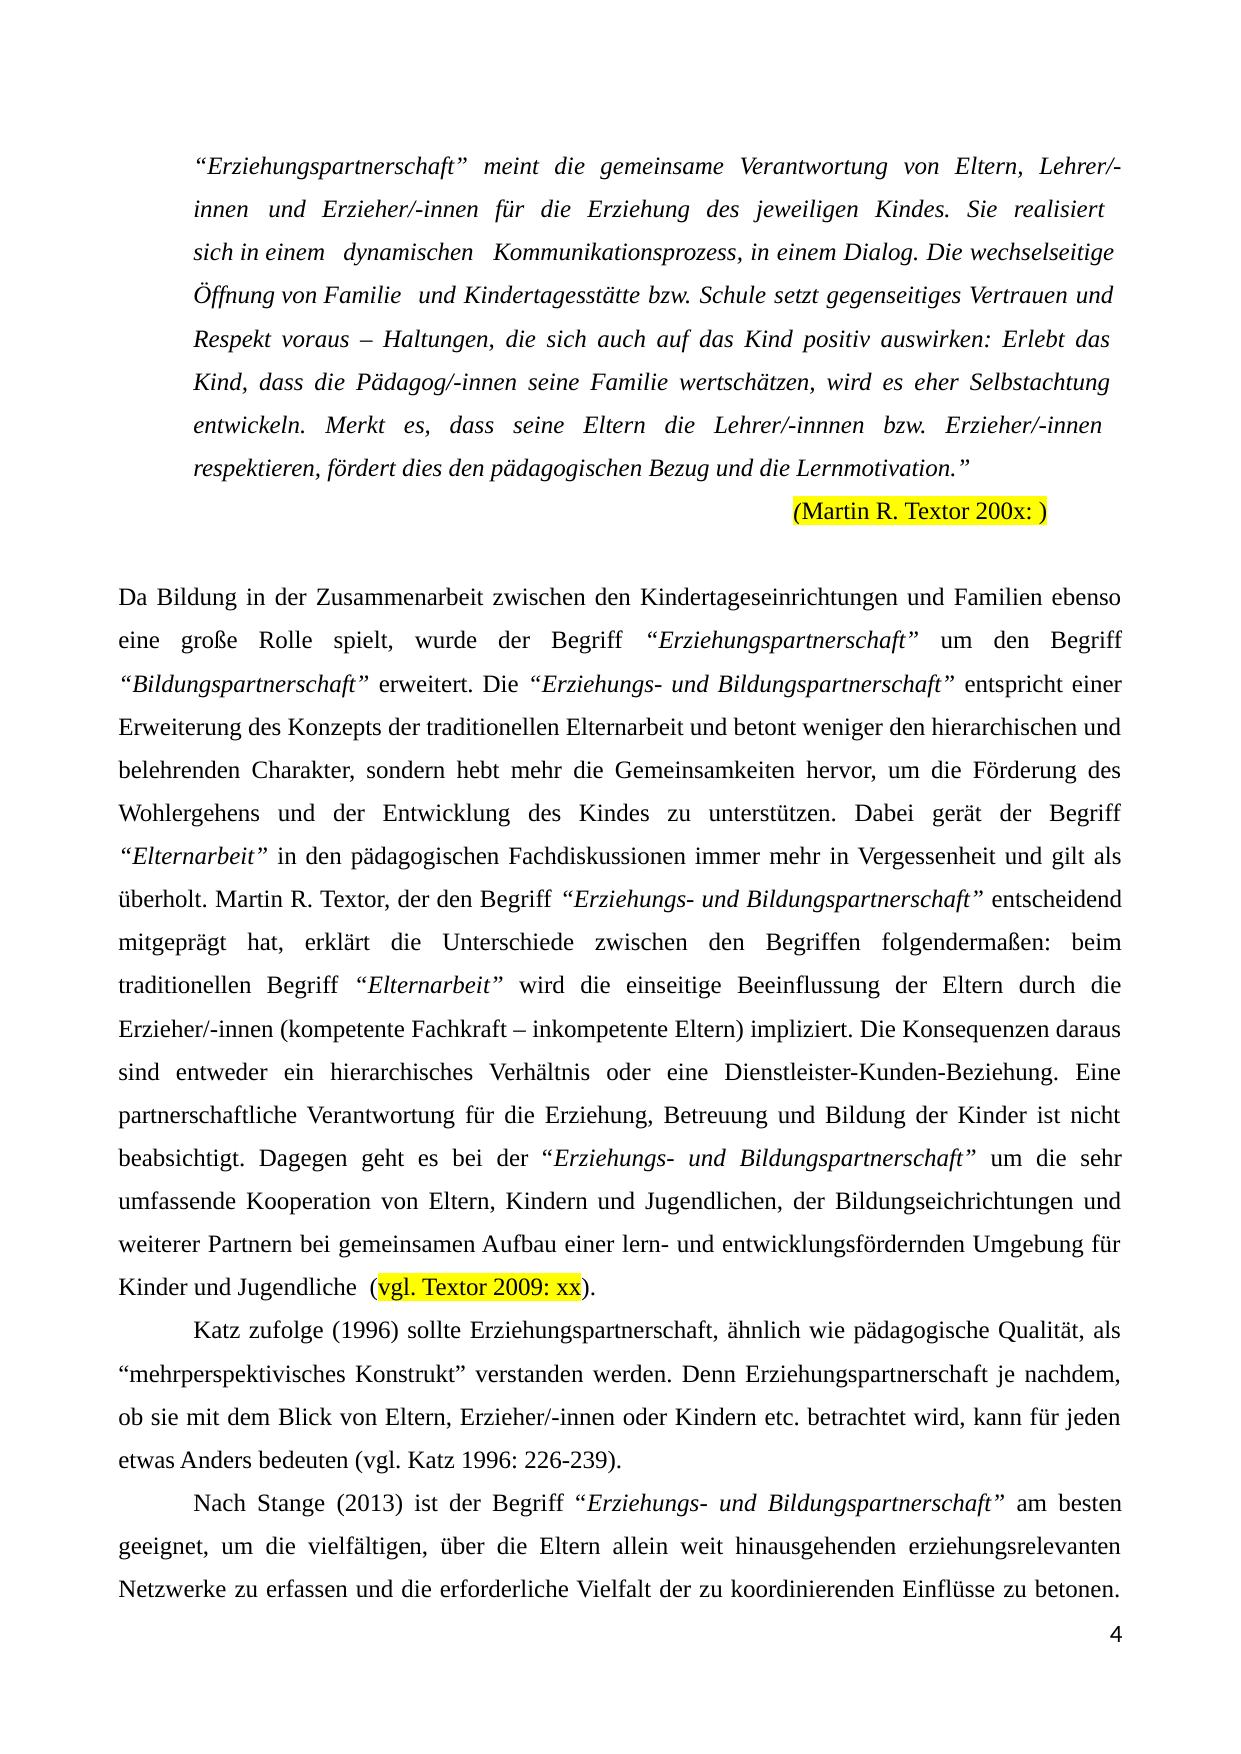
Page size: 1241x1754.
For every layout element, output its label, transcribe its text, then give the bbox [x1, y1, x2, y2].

text “Erziehungspartnerschaft” meint die gemeinsame Verantwortung von Eltern, Lehrer/- innen und Erzieher/-innen für die Erziehung des jeweiligen Kindes. Sie realisiert sich in einem dynamischen Kommunikationsprozess, in einem Dialog. Die wechselseitige Öffnung von Familie und Kindertagesstätte bzw. Schule setzt gegenseitiges Vertrauen und Respekt voraus – Haltungen, die sich auch auf das Kind positiv auswirken: Erlebt das Kind, dass die Pädagog/-innen seine Familie wertschätzen, wird es eher Selbstachtung entwickeln. Merkt es, dass seine Eltern die Lehrer/-innnen bzw. Erzieher/-innen respektieren, fördert dies den pädagogischen Bezug und die Lernmotivation.” [118, 151, 1122, 482]
text Da Bildung in der Zusammenarbeit zwischen den Kindertageseinrichtungen und Familien ebenso eine große Rolle spielt, wurde der Begriff “Erziehungspartnerschaft” um den Begriff “Bildungspartnerschaft” erweitert. Die “Erziehungs- und Bildungspartnerschaft” entspricht einer Erweiterung des Konzepts der traditionellen Elternarbeit und betont weniger den hierarchischen und belehrenden Charakter, sondern hebt mehr die Gemeinsamkeiten hervor, um die Förderung des Wohlergehens und der Entwicklung des Kindes zu unterstützen. Dabei gerät der Begriff “Elternarbeit” in den pädagogischen Fachdiskussionen immer mehr in Vergessenheit und gilt als überholt. Martin R. Textor, der den Begriff “Erziehungs- und Bildungspartnerschaft” entscheidend mitgeprägt hat, erklärt die Unterschiede zwischen den Begriffen folgendermaßen: beim traditionellen Begriff “Elternarbeit” wird die einseitige Beeinflussung der Eltern durch die Erzieher/-innen (kompetente Fachkraft – inkompetente Eltern) impliziert. Die Konsequenzen daraus sind entweder ein hierarchisches Verhältnis oder eine Dienstleister-Kunden-Beziehung. Eine partnerschaftliche Verantwortung für die Erziehung, Betreuung und Bildung der Kinder ist nicht beabsichtigt. Dagegen geht es bei der “Erziehungs- und Bildungspartnerschaft” um die sehr umfassende Kooperation von Eltern, Kindern und Jugendlichen, der Bildungseichrichtungen und weiterer Partnern bei gemeinsamen Aufbau einer lern- und entwicklungsfördernden Umgebung für Kinder und Jugendliche (vgl. Textor 2009: xx). [118, 582, 1122, 1301]
text (Martin R. Textor 200x: ) [118, 496, 1122, 525]
text Katz zufolge (1996) sollte Erziehungspartnerschaft, ähnlich wie pädagogische Qualität, als “mehrperspektivisches Konstrukt” verstanden werden. Denn Erziehungspartnerschaft je nachdem, ob sie mit dem Blick von Eltern, Erzieher/-innen oder Kindern etc. betrachtet wird, kann für jeden etwas Anders bedeuten (vgl. Katz 1996: 226-239). [118, 1316, 1122, 1474]
text Nach Stange (2013) ist der Begriff “Erziehungs- und Bildungspartnerschaft” am besten geeignet, um die vielfältigen, über die Eltern allein weit hinausgehenden erziehungsrelevanten Netzwerke zu erfassen und die erforderliche Vielfalt der zu koordinierenden Einflüsse zu betonen. [118, 1488, 1122, 1603]
